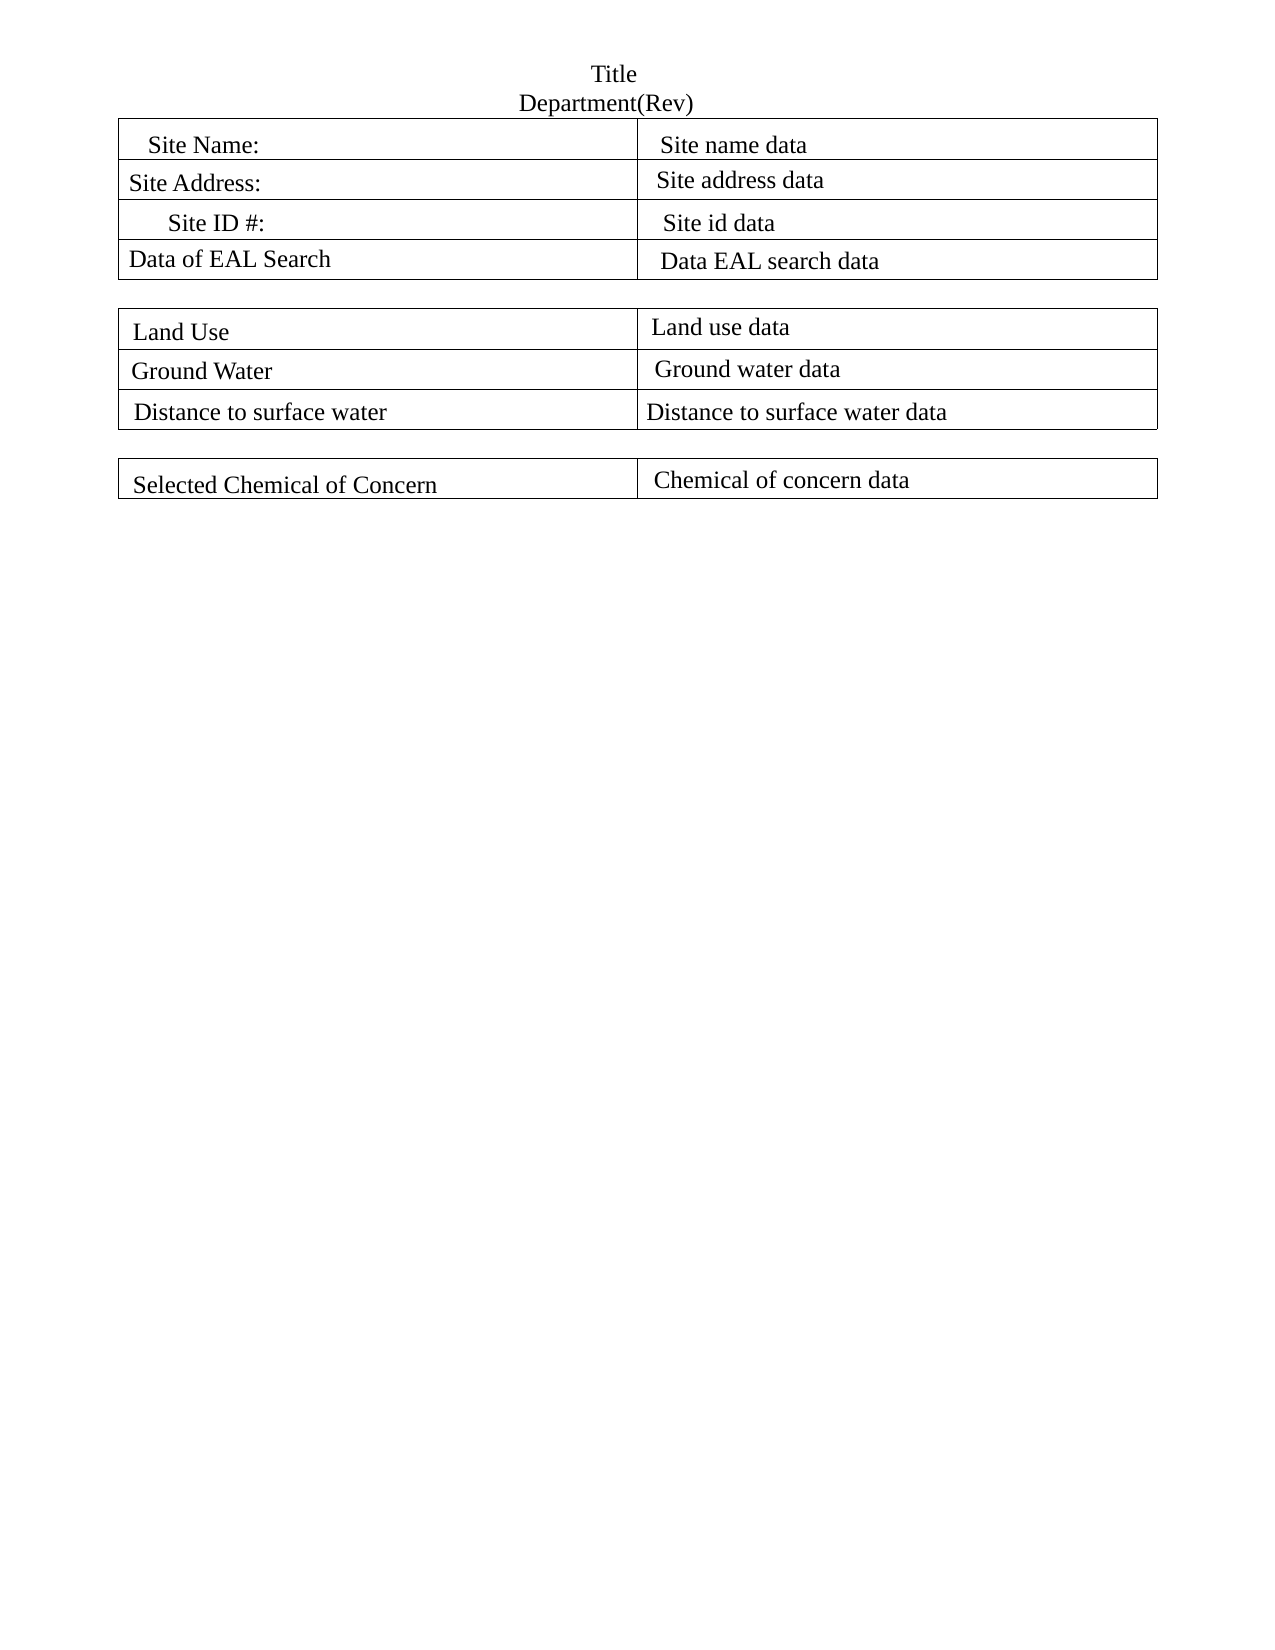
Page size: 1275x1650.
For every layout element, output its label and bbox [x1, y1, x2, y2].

table_cell [119, 160, 637, 199]
table_cell [638, 200, 1157, 239]
table_cell [119, 200, 637, 239]
table_header [119, 119, 637, 158]
table_cell [119, 350, 637, 389]
table_cell [638, 240, 1157, 279]
table_cell [638, 160, 1157, 199]
table_cell [119, 390, 637, 429]
table_cell [119, 240, 637, 279]
table_header [119, 459, 637, 498]
table_cell [638, 390, 1157, 429]
table_header [119, 309, 637, 348]
table_header [638, 459, 1157, 498]
table_cell [638, 350, 1157, 389]
table_header [638, 119, 1157, 158]
table_header [638, 309, 1157, 348]
